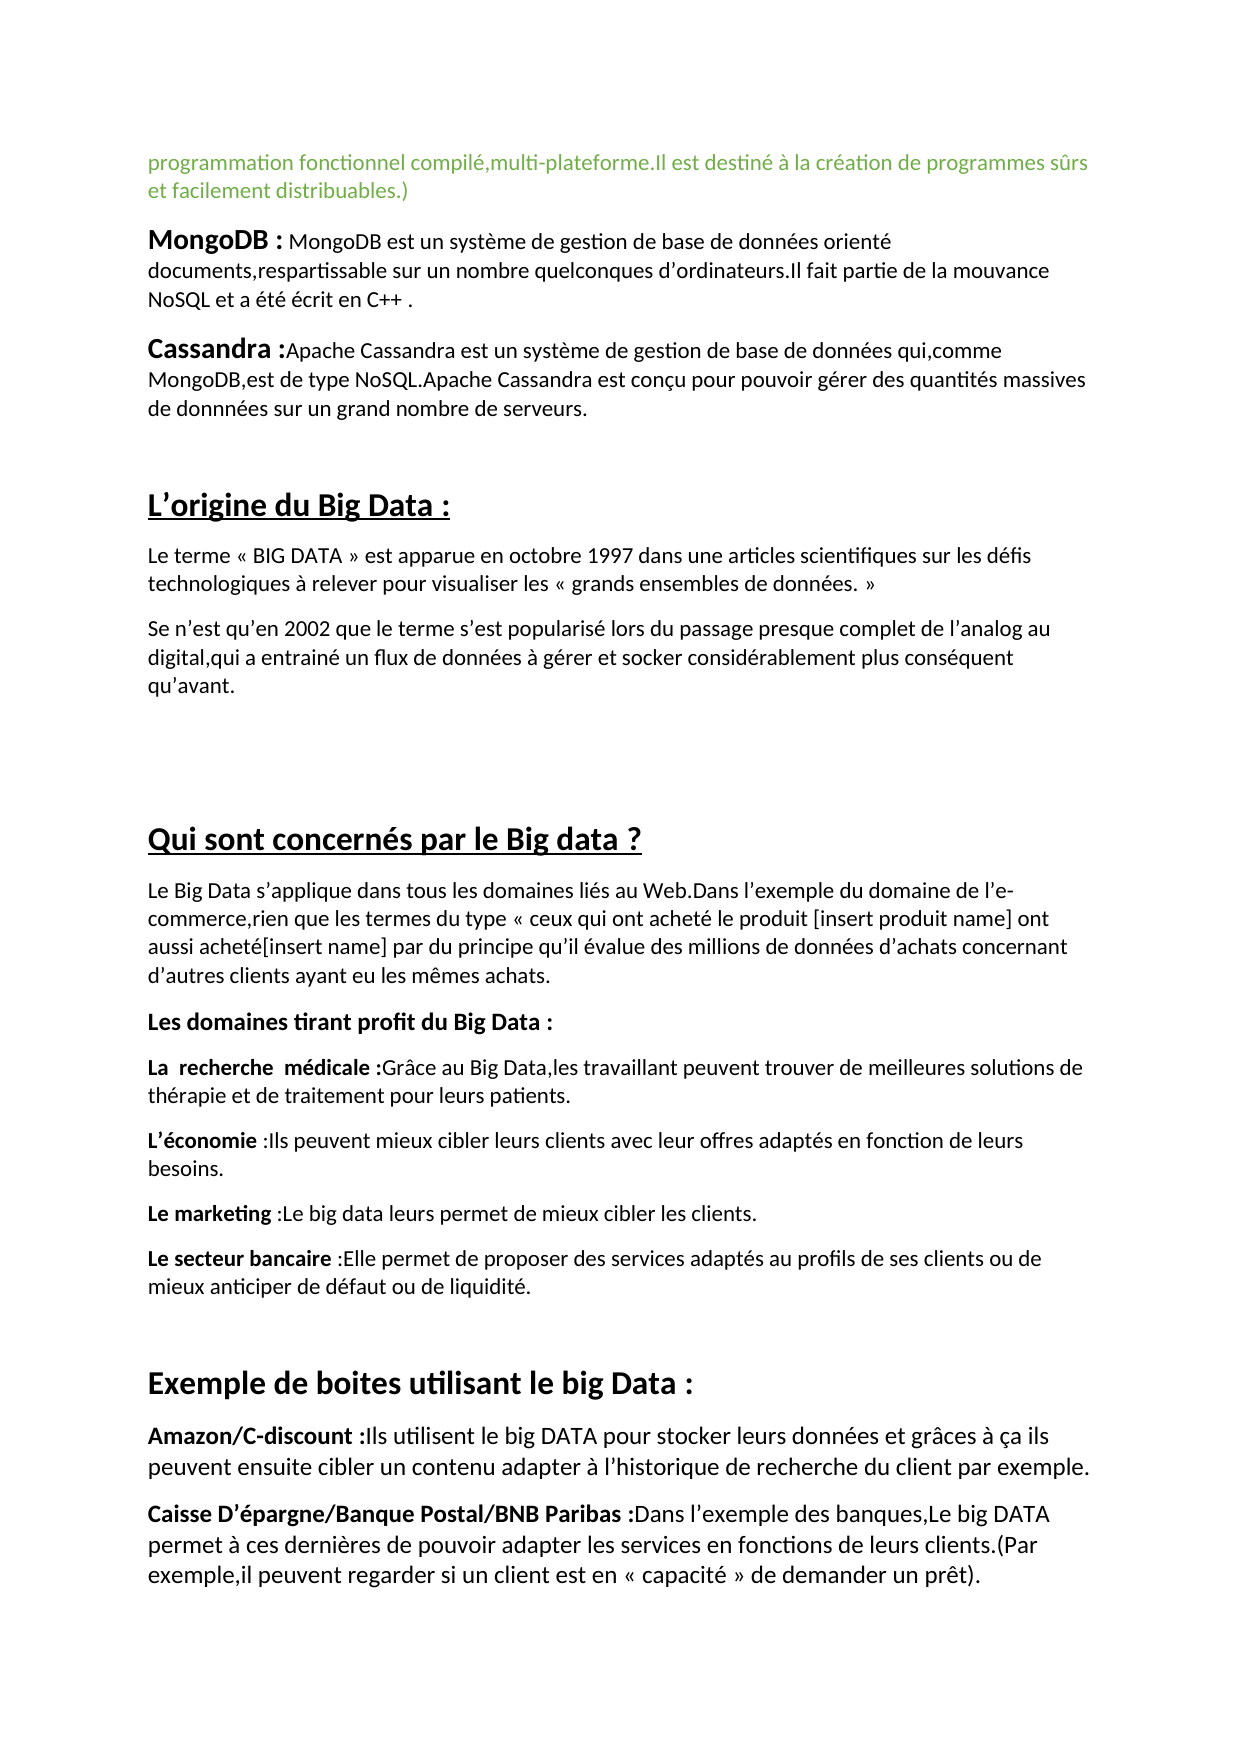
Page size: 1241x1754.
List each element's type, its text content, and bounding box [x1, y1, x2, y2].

text MongoDB : MongoDB est un système de gestion de base de données orienté documents,respartissable sur un nombre quelconques d’ordinateurs.Il fait partie de la mouvance NoSQL et a été écrit en C++ . [148, 221, 1093, 313]
text L’origine du Big Data : [148, 483, 1093, 524]
text Les domaines tirant profit du Big Data : [148, 1006, 1093, 1036]
text Cassandra :Apache Cassandra est un système de gestion de base de données qui,comme MongoDB,est de type NoSQL.Apache Cassandra est conçu pour pouvoir gérer des quantités massives de donnnées sur un grand nombre de serveurs. [148, 330, 1093, 422]
text Exemple de boites utilisant le big Data : [148, 1362, 1093, 1403]
text Le secteur bancaire :Elle permet de proposer des services adaptés au profils de ses clients ou de mieux anticiper de défaut ou de liquidité. [148, 1244, 1093, 1300]
text Le marketing :Le big data leurs permet de mieux cibler les clients. [148, 1199, 1093, 1227]
text La recherche médicale :Grâce au Big Data,les travaillant peuvent trouver de meilleures solutions de thérapie et de traitement pour leurs patients. [148, 1053, 1093, 1109]
text programmation fonctionnel compilé,multi-plateforme.Il est destiné à la création de programmes sûrs et facilement distribuables.) [148, 148, 1093, 204]
text Qui sont concernés par le Big data ? [148, 818, 1093, 859]
text Le terme « BIG DATA » est apparue en octobre 1997 dans une articles scientifiques sur les défis technologiques à relever pour visualiser les « grands ensembles de données. » [148, 541, 1093, 597]
text Amazon/C-discount :Ils utilisent le big DATA pour stocker leurs données et grâces à ça ils peuvent ensuite cibler un contenu adapter à l’historique de recherche du client par exemple. [148, 1420, 1093, 1481]
text Le Big Data s’applique dans tous les domaines liés au Web.Dans l’exemple du domaine de l’e-commerce,rien que les termes du type « ceux qui ont acheté le produit [insert produit name] ont aussi acheté[insert name] par du principe qu’il évalue des millions de données d’achats concernant d’autres clients ayant eu les mêmes achats. [148, 876, 1093, 989]
text Se n’est qu’en 2002 que le terme s’est popularisé lors du passage presque complet de l’analog au digital,qui a entrainé un flux de données à gérer et socker considérablement plus conséquent qu’avant. [148, 614, 1093, 699]
text Caisse D’épargne/Banque Postal/BNB Paribas :Dans l’exemple des banques,Le big DATA permet à ces dernières de pouvoir adapter les services en fonctions de leurs clients.(Par exemple,il peuvent regarder si un client est en « capacité » de demander un prêt). [148, 1498, 1093, 1590]
text L’économie :Ils peuvent mieux cibler leurs clients avec leur offres adaptés en fonction de leurs besoins. [148, 1126, 1093, 1182]
